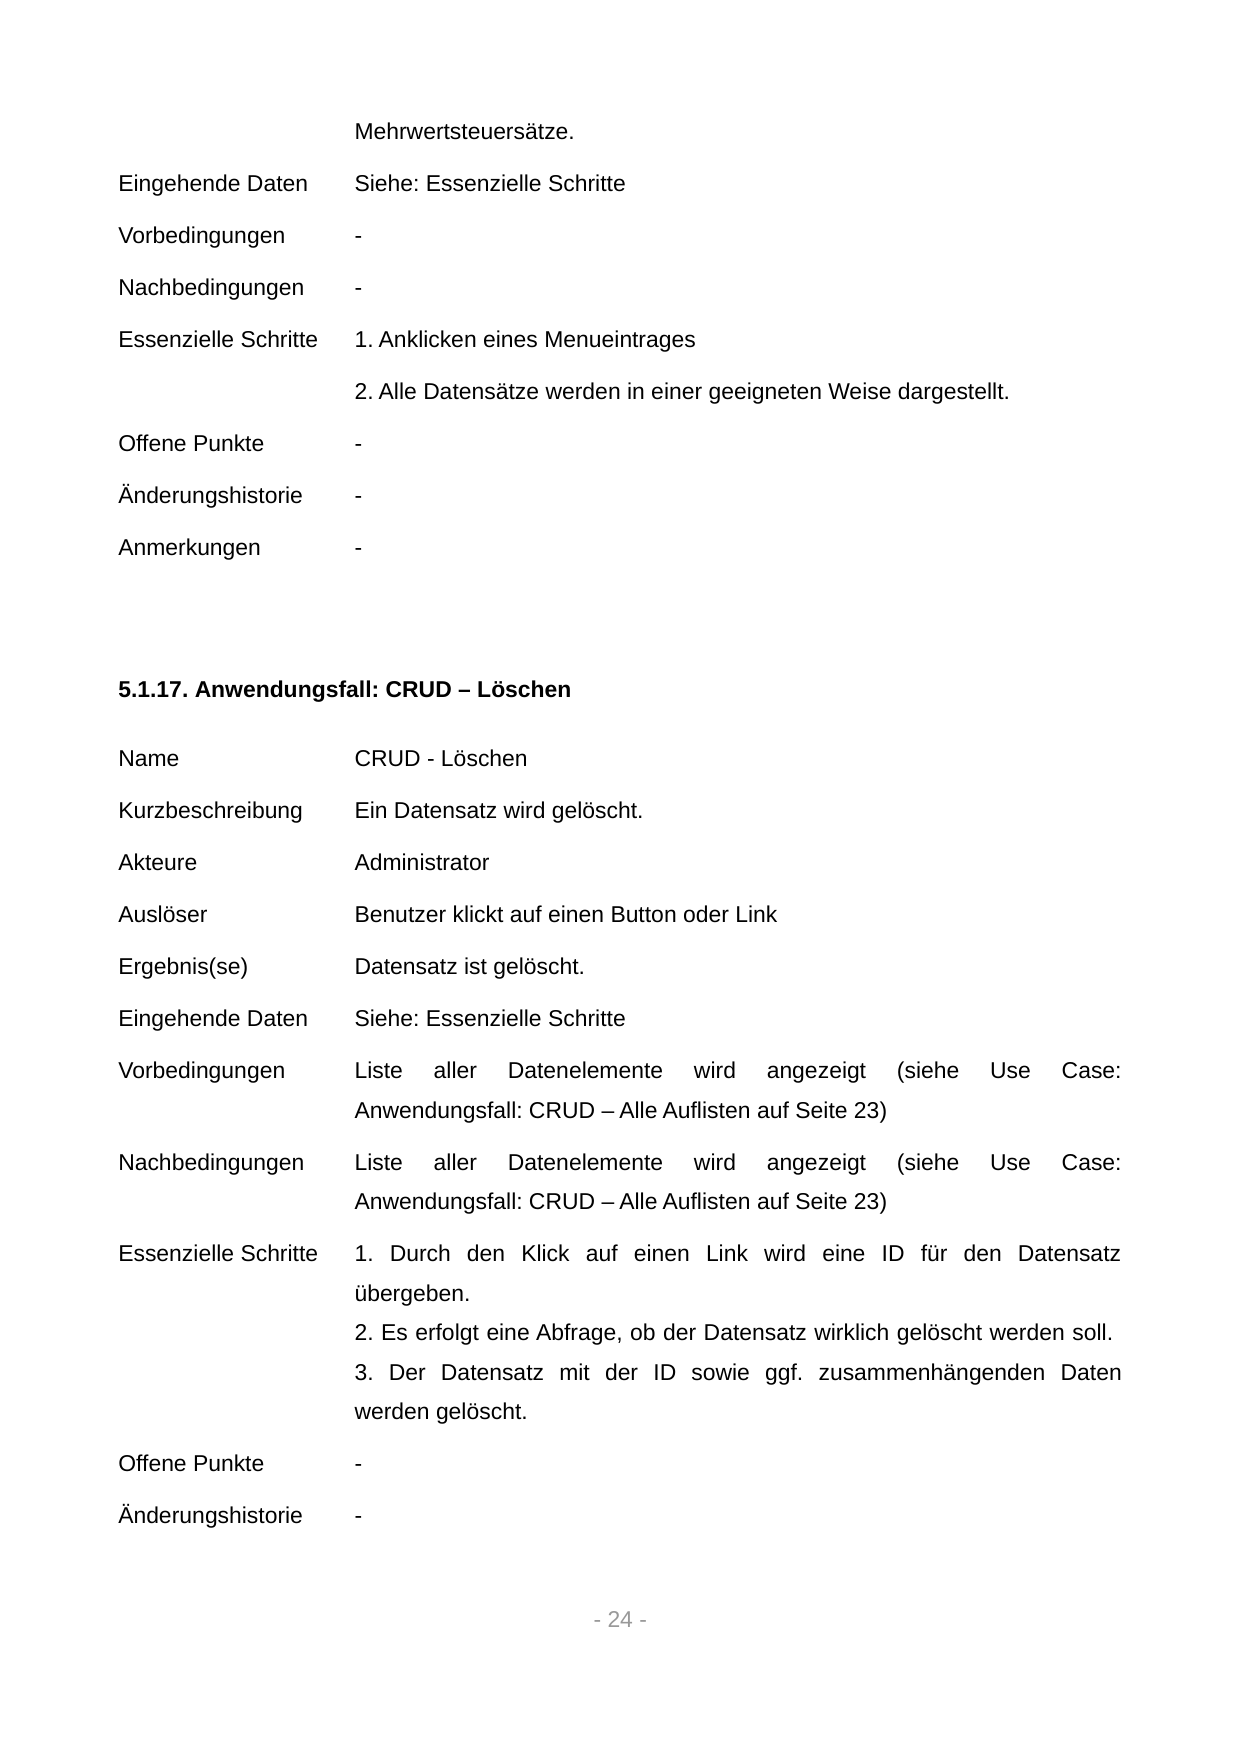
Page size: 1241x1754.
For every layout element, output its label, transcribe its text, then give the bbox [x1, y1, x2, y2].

text 2. Alle Datensätze werden in einer geeigneten Weise dargestellt. [118, 378, 1122, 404]
text Anmerkungen - [118, 534, 1122, 560]
text Vorbedingungen Liste aller Datenelemente wird angezeigt (siehe Use Case: Anwendungsfall: CRUD – Alle Auflisten auf Seite 24) [118, 1057, 1122, 1123]
text Vorbedingungen - [118, 222, 1122, 248]
text Änderungshistorie - [118, 1502, 1122, 1528]
text Nachbedingungen Liste aller Datenelemente wird angezeigt (siehe Use Case: Anwendungsfall: CRUD – Alle Auflisten auf Seite 24) [118, 1149, 1122, 1214]
text Ergebnis(se) Datensatz ist gelöscht. [118, 953, 1122, 979]
text Nachbedingungen - [118, 274, 1122, 300]
text Mehrwertsteuersätze. [118, 118, 1122, 144]
text Eingehende Daten Siehe: Essenzielle Schritte [118, 170, 1122, 196]
text Akteure Administrator [118, 849, 1122, 876]
text Auslöser Benutzer klickt auf einen Button oder Link [118, 901, 1122, 928]
text Änderungshistorie - [118, 482, 1122, 508]
text Essenzielle Schritte 1. Durch den Klick auf einen Link wird eine ID für den Datensatz übergeben. 2. Es erfolgt eine Abfrage, ob der Datensatz wirklich gelöscht werden soll. 3. Der Datensatz mit der ID sowie ggf. zusammenhängenden Daten werden gelöscht. [118, 1240, 1122, 1424]
subtitle Anwendungsfall: CRUD – Löschen [118, 676, 1122, 702]
text Offene Punkte - [118, 430, 1122, 456]
text Kurzbeschreibung Ein Datensatz wird gelöscht. [118, 797, 1122, 824]
text Essenzielle Schritte 1. Anklicken eines Menueintrages [118, 326, 1122, 352]
text Eingehende Daten Siehe: Essenzielle Schritte [118, 1005, 1122, 1032]
text Offene Punkte - [118, 1450, 1122, 1476]
text Name CRUD - Löschen [118, 745, 1122, 772]
